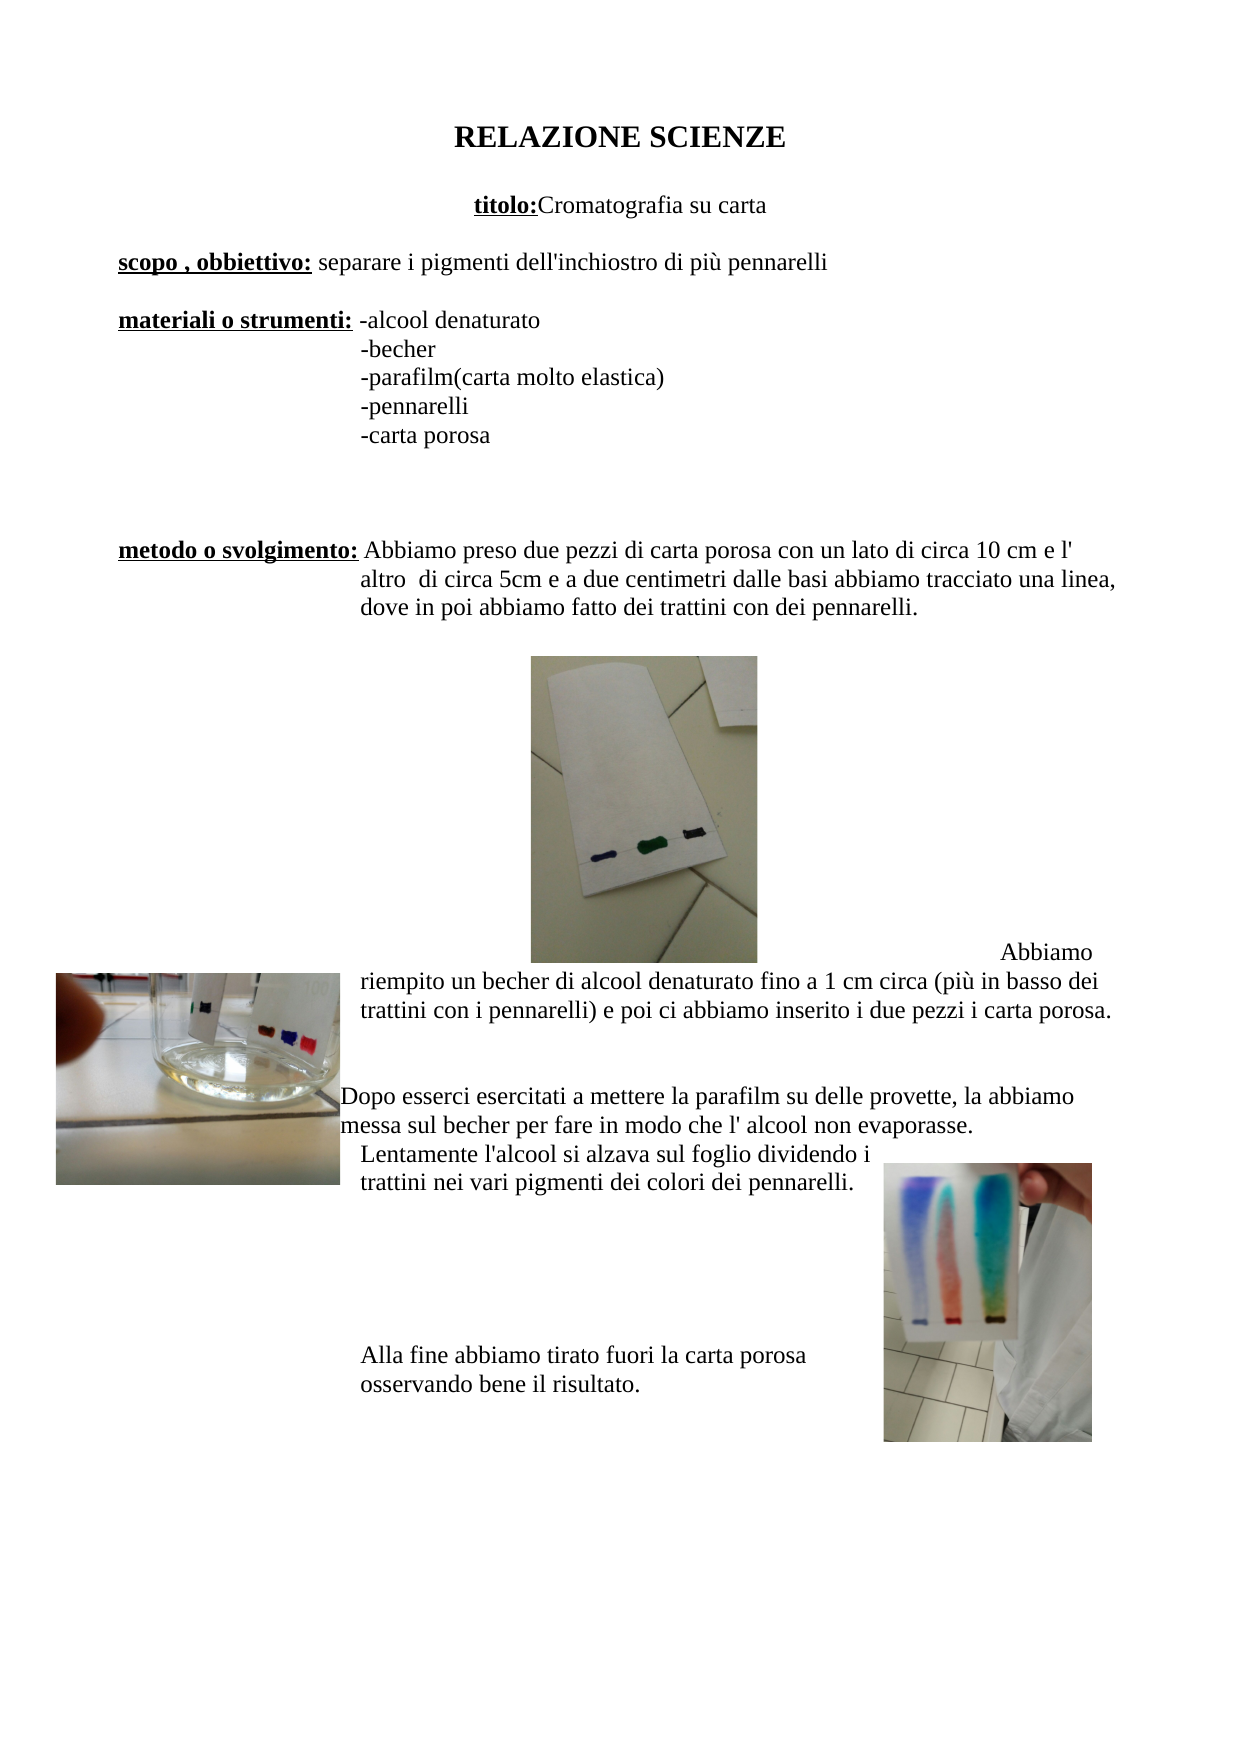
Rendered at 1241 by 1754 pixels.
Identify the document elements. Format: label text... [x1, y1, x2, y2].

text [1092, 1340, 1122, 1397]
text scopo , obbiettivo: separare i pigmenti dell'inchiostro di più pennarelli [118, 247, 1122, 276]
text titolo:Cromatografia su carta [118, 190, 1122, 219]
picture [883, 1163, 1092, 1442]
text Abbiamo riempito un becher di alcool denaturato fino a 1 cm circa (più in basso dei trattini con i pennarelli) e poi ci abbiamo inserito i due pezzi i carta porosa. [360, 937, 1122, 1024]
text -pennarelli [313, 391, 1122, 420]
picture [530, 656, 758, 963]
text Alla fine abbiamo tirato fuori la carta porosa osservando bene il risultato. [360, 1340, 883, 1397]
text -carta porosa [313, 420, 1122, 449]
picture [55, 973, 341, 1185]
text -parafilm(carta molto elastica) [313, 362, 1122, 391]
text RELAZIONE SCIENZE [118, 118, 1122, 154]
text Dopo esserci esercitati a mettere la parafilm su delle provette, la abbiamo messa sul becher per fare in modo che l' alcool non evaporasse. [341, 1081, 1122, 1139]
text materiali o strumenti: -alcool denaturato [118, 305, 1122, 334]
text metodo o svolgimento: Abbiamo preso due pezzi di carta porosa con un lato di circa 10 cm e l' altro di circa 5cm e a due centimetri dalle basi abbiamo tracciato una linea, dove in poi abbiamo fatto dei trattini con dei pennarelli. [118, 535, 1122, 621]
text -becher [313, 334, 1122, 362]
text Lentamente l'alcool si alzava sul foglio dividendo i trattini nei vari pigmenti dei colori dei pennarelli. [360, 1139, 1122, 1196]
